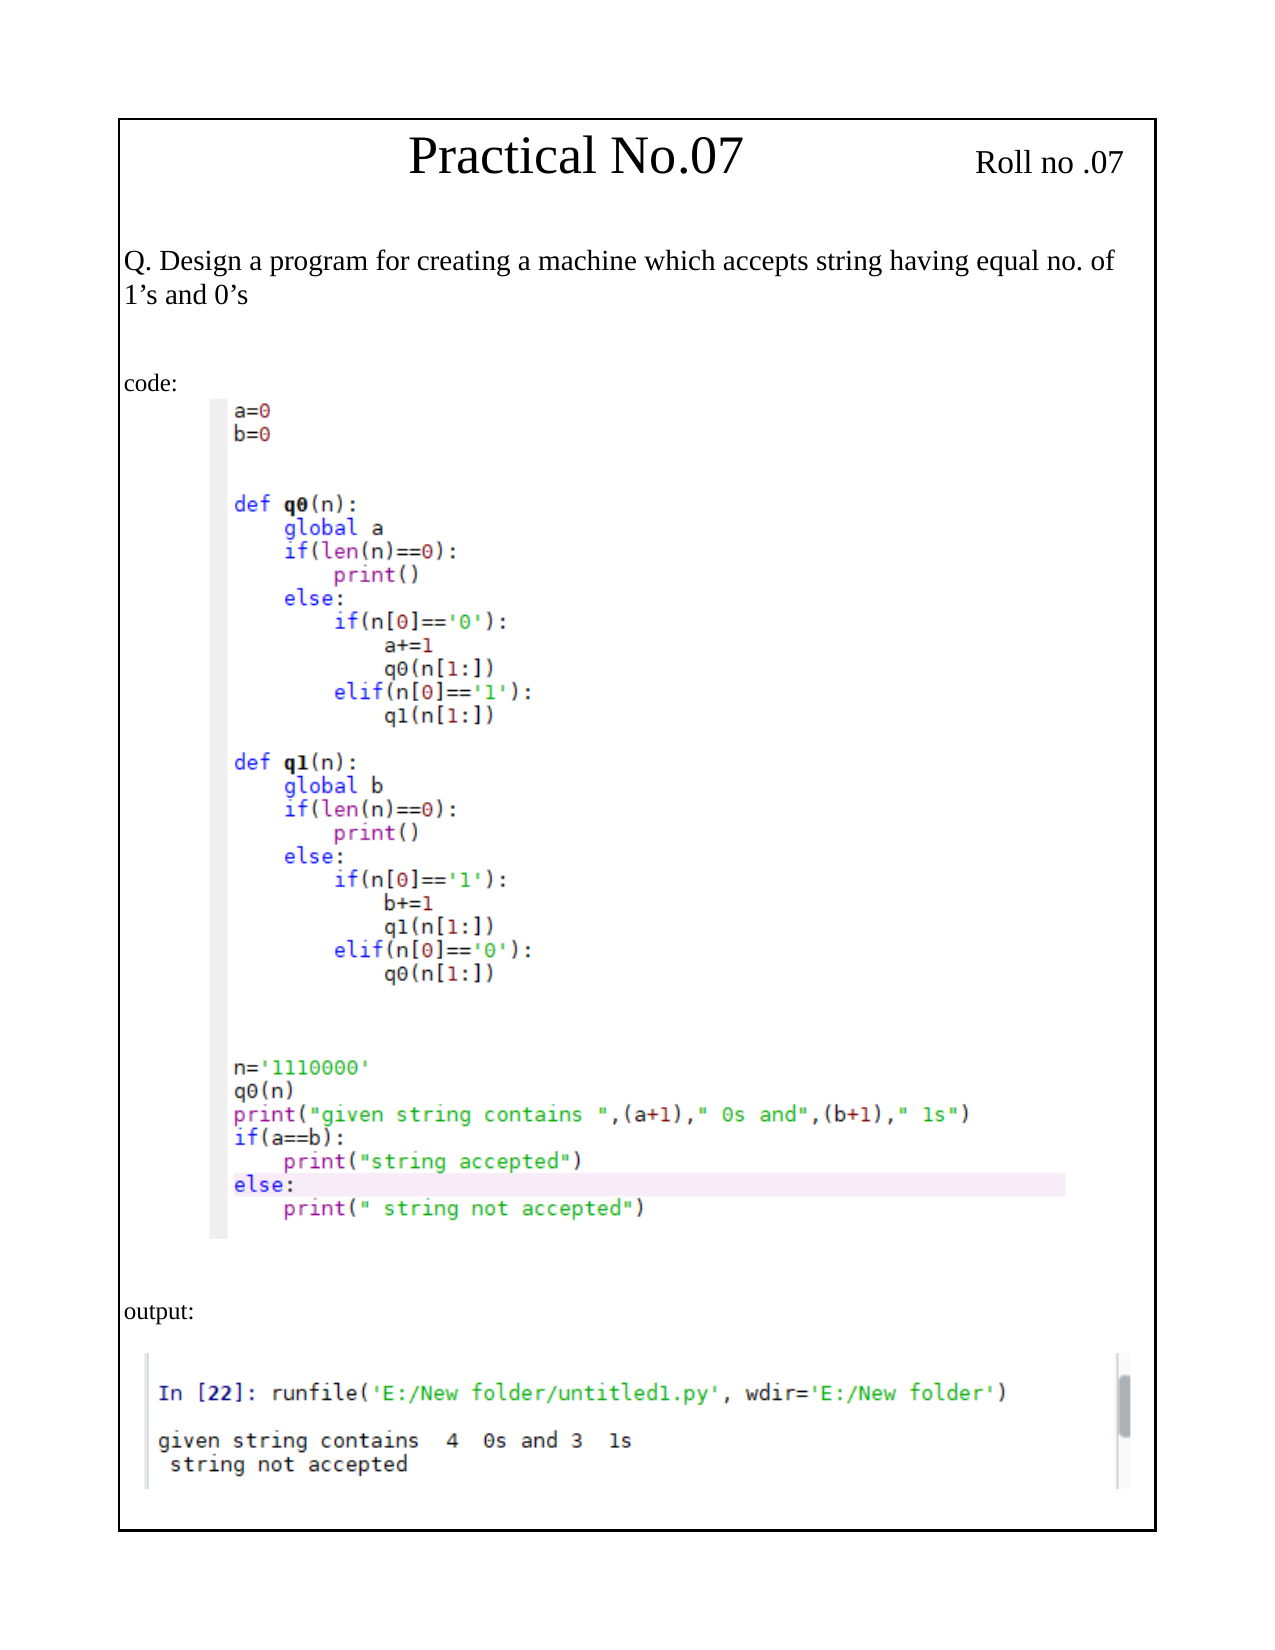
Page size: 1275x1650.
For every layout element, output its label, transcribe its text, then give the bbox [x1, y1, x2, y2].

text Q. Design a program for creating a machine which accepts string having equal no. of 1’s and 0’s [123, 243, 1152, 310]
text code: [123, 368, 1152, 397]
picture [209, 396, 1066, 1239]
text output: [123, 1296, 1152, 1325]
text Practical No.07 Roll no .07 [123, 123, 1152, 186]
picture [144, 1353, 1131, 1489]
